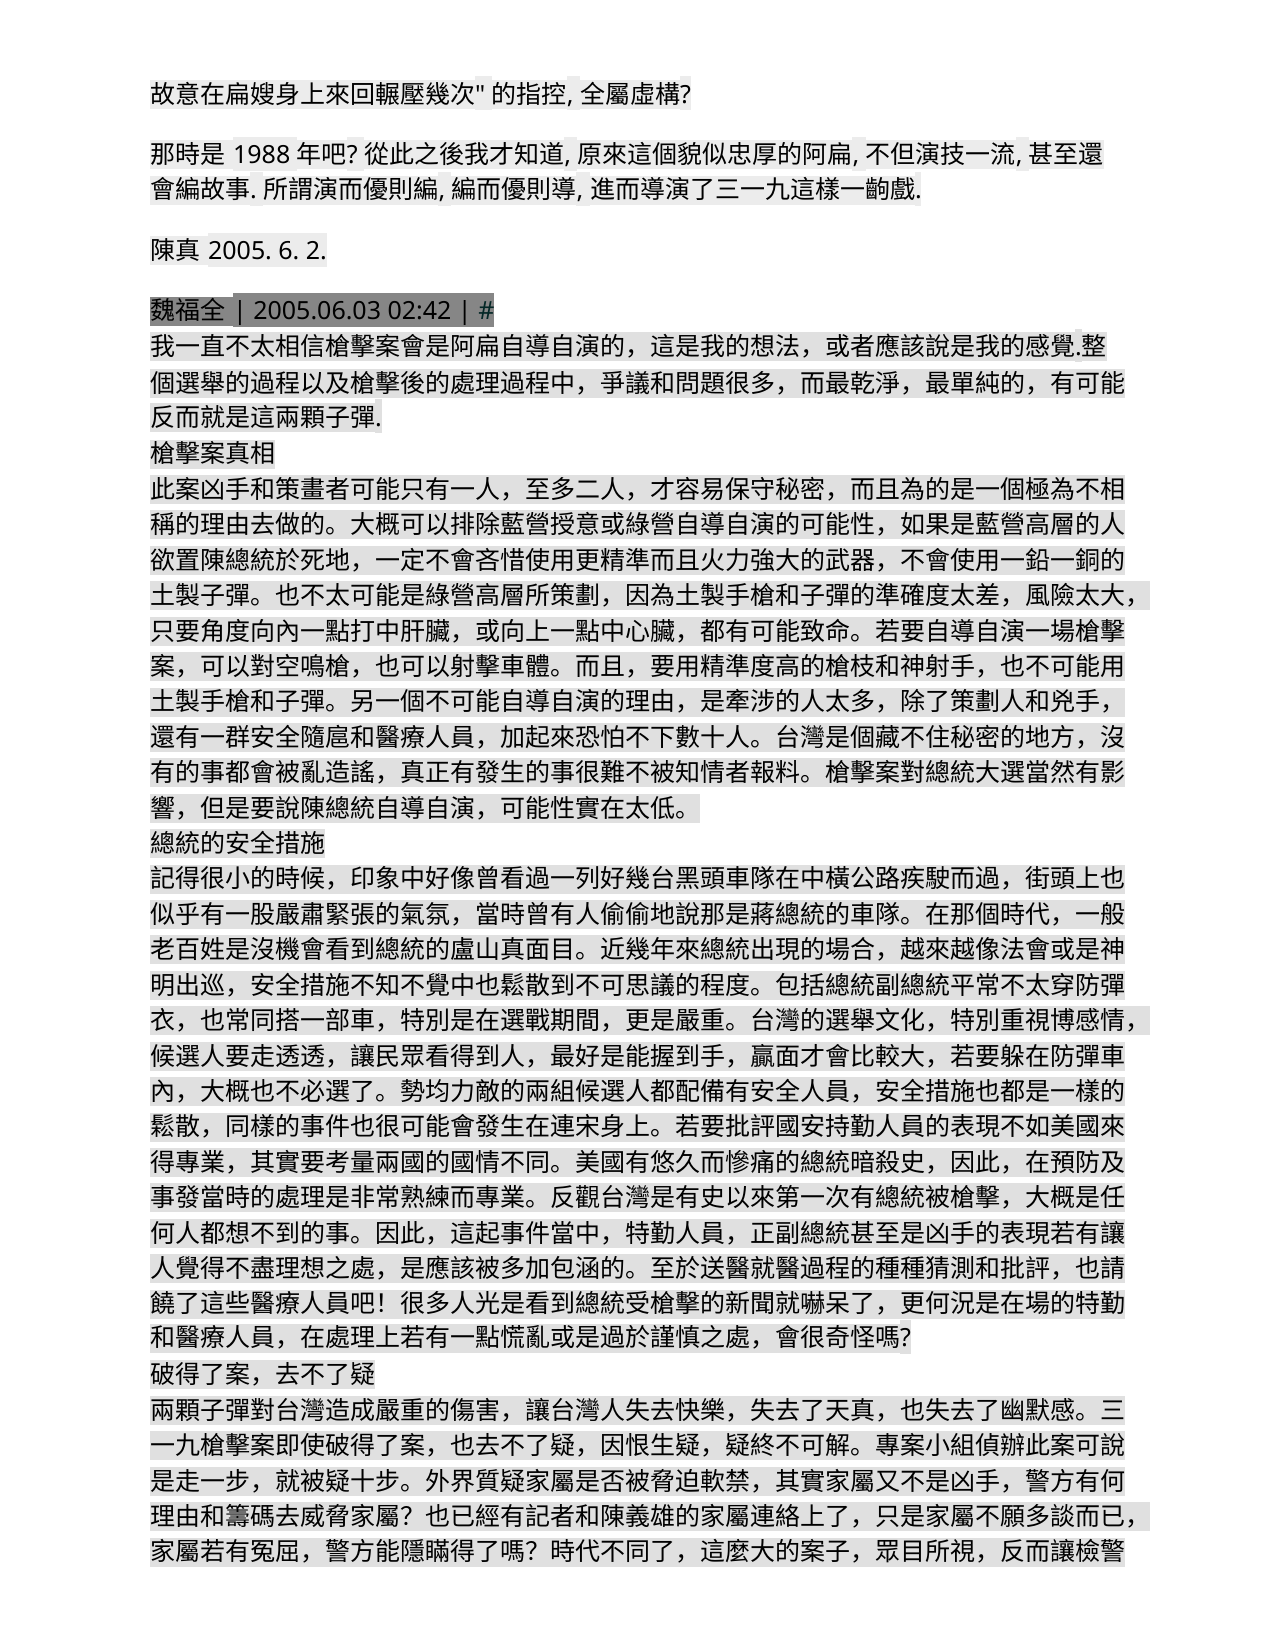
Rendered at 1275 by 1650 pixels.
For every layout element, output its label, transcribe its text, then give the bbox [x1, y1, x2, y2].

text 我一直不太相信槍擊案會是阿扁自導自演的，這是我的想法，或者應該說是我的感覺.整個選舉的過程以及槍擊後的處理過程中，爭議和問題很多，而最乾淨，最單純的，有可能反而就是這兩顆子彈. 槍擊案真相 此案凶手和策畫者可能只有一人，至多二人，才容易保守秘密，而且為的是一個極為不相稱的理由去做的。大概可以排除藍營授意或綠營自導自演的可能性，如果是藍營高層的人欲置陳總統於死地，一定不會吝惜使用更精準而且火力強大的武器，不會使用一鉛一銅的土製子彈。也不太可能是綠營高層所策劃，因為土製手槍和子彈的準確度太差，風險太大，只要角度向內一點打中肝臟，或向上一點中心臟，都有可能致命。若要自導自演一場槍擊案，可以對空鳴槍，也可以射擊車體。而且，要用精準度高的槍枝和神射手，也不可能用土製手槍和子彈。另一個不可能自導自演的理由，是牽涉的人太多，除了策劃人和兇手，還有一群安全隨扈和醫療人員，加起來恐怕不下數十人。台灣是個藏不住秘密的地方，沒有的事都會被亂造謠，真正有發生的事很難不被知情者報料。槍擊案對總統大選當然有影響，但是要說陳總統自導自演，可能性實在太低。 總統的安全措施 記得很小的時候，印象中好像曾看過一列好幾台黑頭車隊在中橫公路疾駛而過，街頭上也似乎有一股嚴肅緊張的氣氛，當時曾有人偷偷地說那是蔣總統的車隊。在那個時代，一般老百姓是沒機會看到總統的盧山真面目。近幾年來總統出現的場合，越來越像法會或是神明出巡，安全措施不知不覺中也鬆散到不可思議的程度。包括總統副總統平常不太穿防彈衣，也常同搭一部車，特別是在選戰期間，更是嚴重。台灣的選舉文化，特別重視博感情，候選人要走透透，讓民眾看得到人，最好是能握到手，贏面才會比較大，若要躲在防彈車內，大概也不必選了。勢均力敵的兩組候選人都配備有安全人員，安全措施也都是一樣的鬆散，同樣的事件也很可能會發生在連宋身上。若要批評國安持勤人員的表現不如美國來得專業，其實要考量兩國的國情不同。美國有悠久而慘痛的總統暗殺史，因此，在預防及事發當時的處理是非常熟練而專業。反觀台灣是有史以來第一次有總統被槍擊，大概是任何人都想不到的事。因此，這起事件當中，特勤人員，正副總統甚至是凶手的表現若有讓人覺得不盡理想之處，是應該被多加包涵的。至於送醫就醫過程的種種猜測和批評，也請饒了這些醫療人員吧！很多人光是看到總統受槍擊的新聞就嚇呆了，更何況是在場的特勤和醫療人員，在處理上若有一點慌亂或是過於謹慎之處，會很奇怪嗎? 破得了案，去不了疑 兩顆子彈對台灣造成嚴重的傷害，讓台灣人失去快樂，失去了天真，也失去了幽默感。三一九槍擊案即使破得了案，也去不了疑，因恨生疑，疑終不可解。專案小組偵辦此案可說是走一步，就被疑十步。外界質疑家屬是否被脅迫軟禁，其實家屬又不是凶手，警方有何理由和籌碼去威脅家屬？也已經有記者和陳義雄的家屬連絡上了，只是家屬不願多談而已，家屬若有冤屈，警方能隱瞞得了嗎？時代不同了，這麼大的案子，眾目所視，反而讓檢警戰戰競競，不敢惡搞。這個時代還能像軟禁張學良，孫立人一樣，把家屬軟禁一輩子嗎？家屬若有冤屈，只要出來說要開記者會，恐怕全台灣的SNG車和國外的媒體都蜂擁而至，檢警如何能一手遮天？過去警方辦案的確常會用一些不合法和不人道的手段，甚至於今天比較沒人注意的小案子，或許還有可能發生。這是全國甚至國際矚目的案子，只要出一點批漏，就會讓警方吃不完兜著走，過去那種非法脅迫的手法如何敢用？只是許多人甚至記者的想法，都還停留在過去的時代裏。現在是胡亂爆料的時代，沒有的事都會被說成有，真正發生的事，如何能隱瞞？也有人質疑陳義雄既然是經濟有問題，房子又賣不出去，為什麼不讓家人檢舉他，就可以領幾千萬的獎金。其實，像這種賣父賣夫求財的事，豈是人做得出來的？這樣的猜疑，已經脫離人性的範圍了。光是案子本身就讓家屬難以面對社會大眾的眼光，若還要貪得破案獎金，家屬要如何在台灣立足？至於有人質疑陳太太為何要背對攝影機，語氣生硬地發表聲明，似乎在照稿唸。其實大家將心比心，設身處地為她著想，自己的先生犯下這麼重大的案子，兩顆子彈把台灣劈成兩半，這場紛爭還不知道要延燒多久，轟動和衝擊的程度，遠超過過去所發生的任何一個刑案。綠營認為他暗殺總統很可惡，藍營覺得他胡亂開槍很白目。她的心理壓力一定很大，除了自身的壓力，還要擔心其他子女如何繼續正常生活下去，不願面對鏡頭，是人性之常。至於所謂的語氣生硬，像在照稿子唸，也是在巨大壓力之下，謹慎的態度，怕說錯任何一字一句。在這個媒體的時代，要公諸媒體的談話，許多人都是戰戰競競，事先演練多次，避免說錯話，大家設身處地去想，陳太太的表現會很奇怪嗎？陳義雄的兩顆子彈算是阿扁總統天上掉下來的禮物，也讓藍營感覺輸得很冤，憤恨阿扁的挺藍殺手竟讓大選情勢逆轉，這只能說是天意了。 這個案子還有幾個問題，包括是否還有第二個凶手，是否有人教唆，以及陳義雄的死因為何？都需要進一步調查清楚。推測案子是一個人做的可能性較大，連續打兩發子彈，一個人就能輕易做到，為何要另外再找一個槍手來合作？既然是祕密行刺，當然是知道的人越少越好，以免事跡敗露。這個案子比較像是臨時起意，沒有經過周密的計劃，才會用準度和火力都不太強的改造手槍和子彈，匆匆打了兩槍就跑。如果是經過周密計劃，又找了第二個槍手，後果恐怕不僅於此。這個案子恐怕還有一些問題是很難追查清楚的，只是，喜不喜歡阿扁是一回事，槍是誰開的又是另一回事，不能混為一談。否則因恨生疑，疑如何能解？ [150, 327, 1125, 1567]
text 魏福全 | 2005.06.03 02:42 | # [150, 292, 1125, 327]
text 陳真 2005. 6. 2. [150, 231, 1125, 267]
text 那時是 1988 年吧? 從此之後我才知道, 原來這個貌似忠厚的阿扁, 不但演技一流, 甚至還會編故事. 所謂演而優則編, 編而優則導, 進而導演了三一九這樣一齣戲. [150, 135, 1125, 206]
text 故意在扁嫂身上來回輾壓幾次" 的指控, 全屬虛構? [150, 75, 1125, 110]
